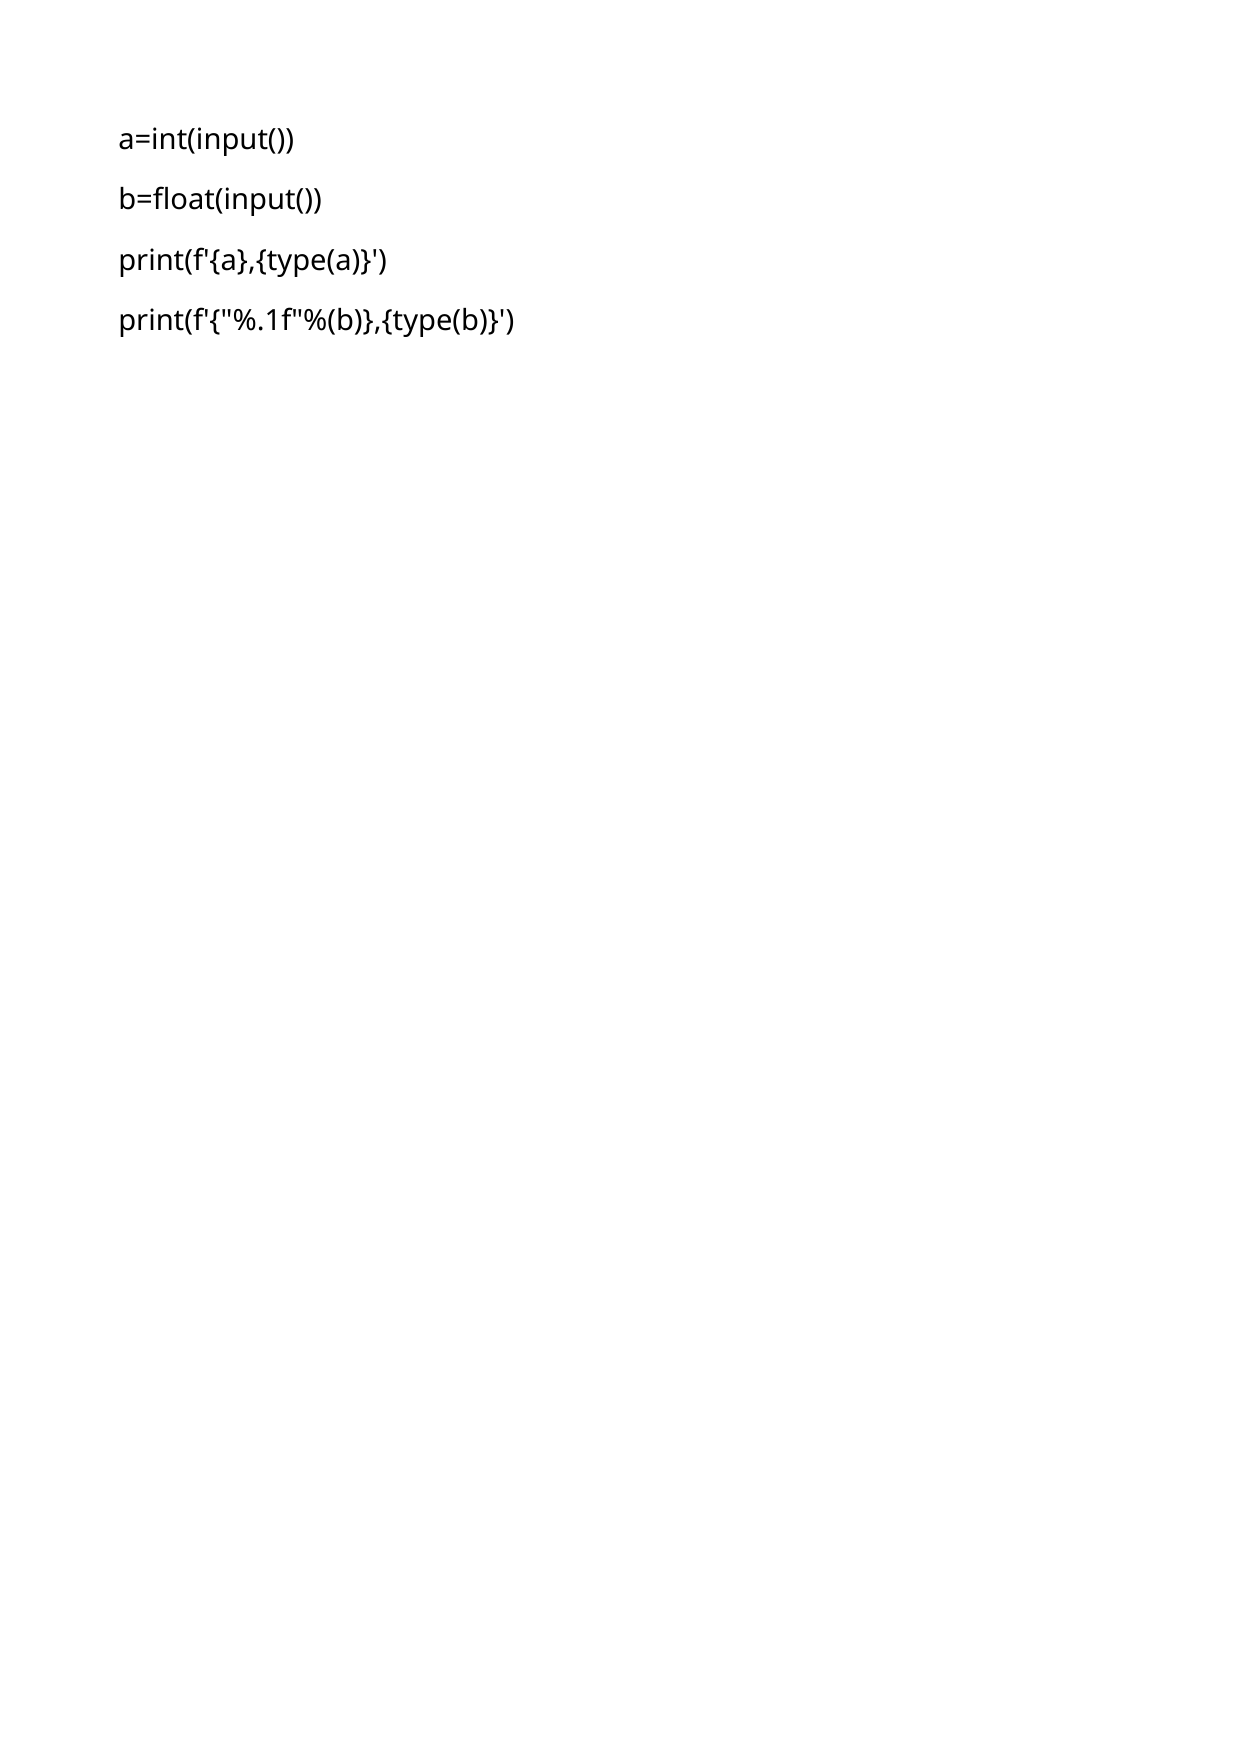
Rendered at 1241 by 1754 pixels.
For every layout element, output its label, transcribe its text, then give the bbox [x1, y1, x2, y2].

text a=int(input()) [118, 118, 1122, 158]
text print(f'{"%.1f"%(b)},{type(b)}') [118, 300, 1122, 339]
text print(f'{a},{type(a)}') [118, 239, 1122, 279]
text b=float(input()) [118, 179, 1122, 218]
